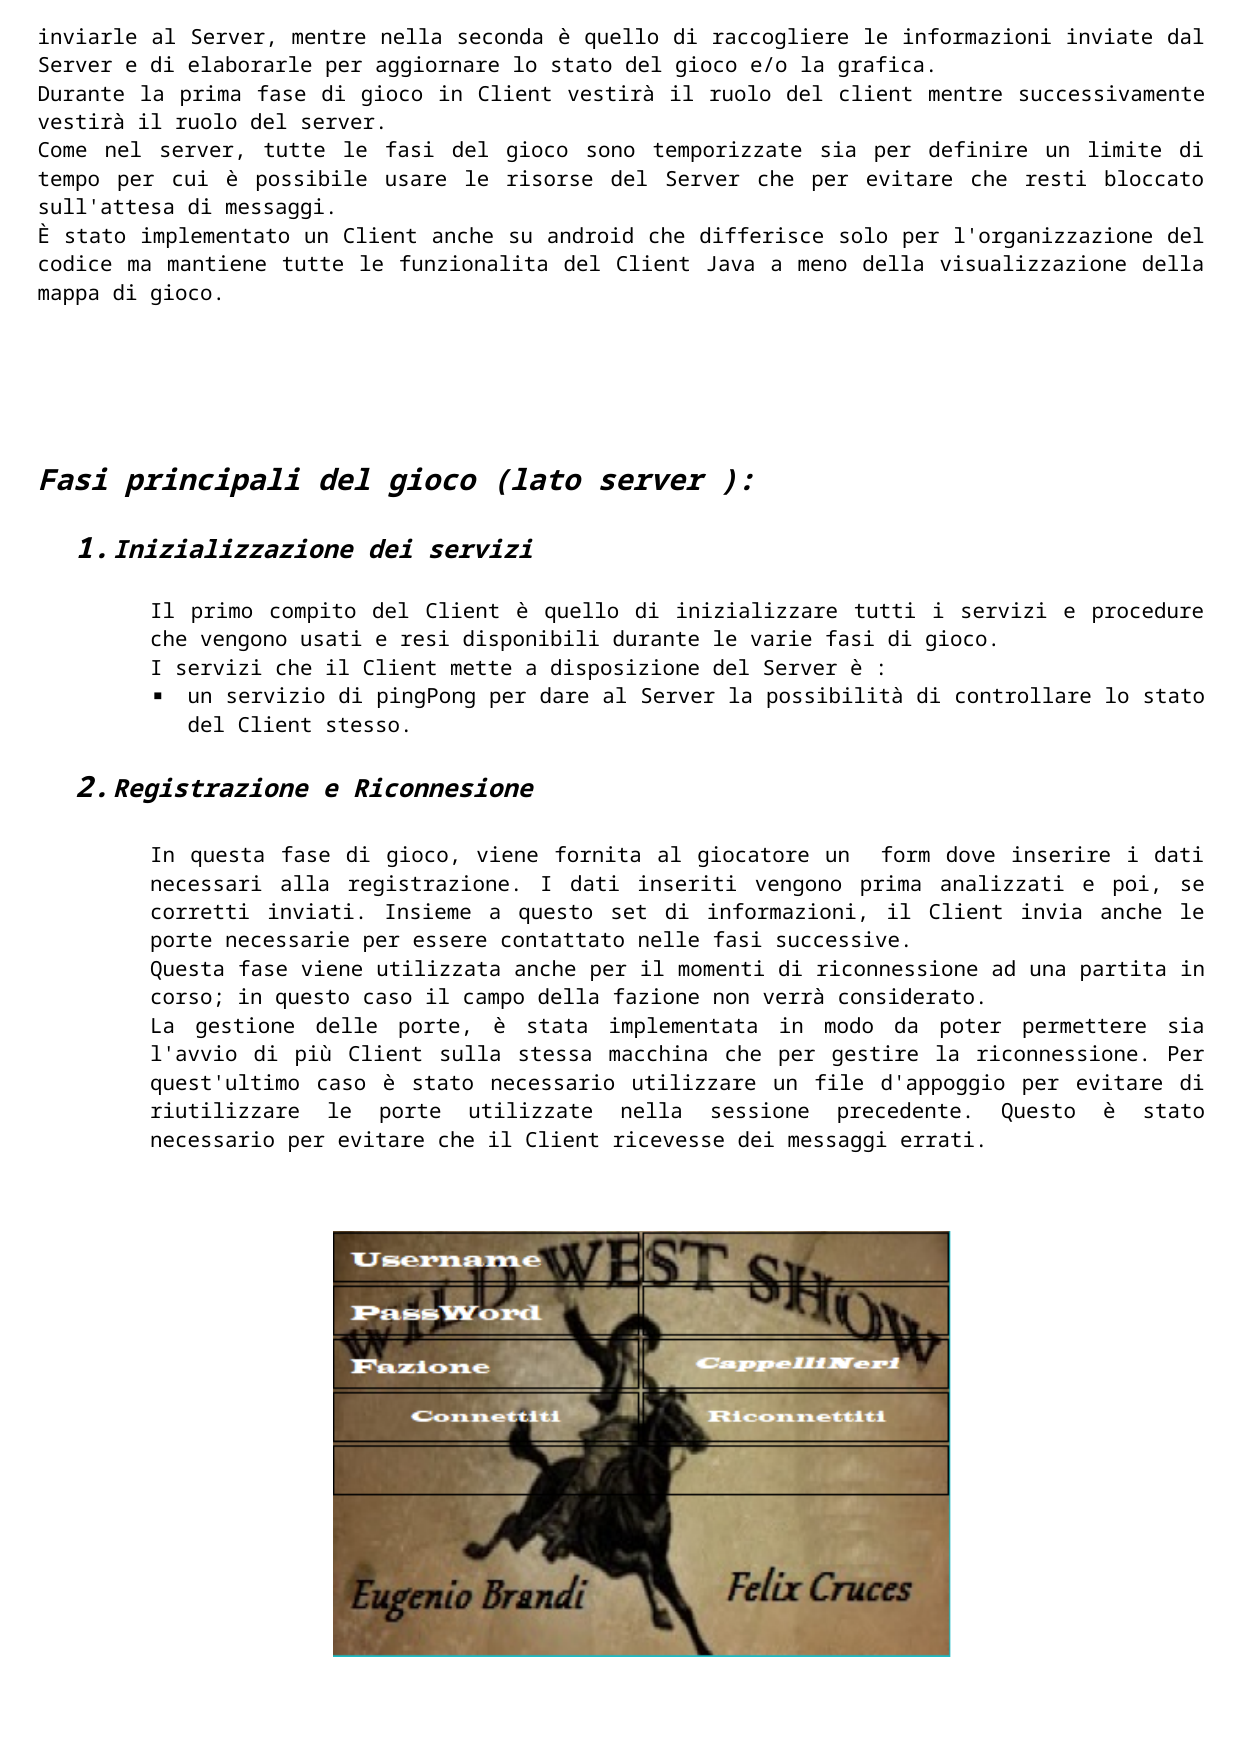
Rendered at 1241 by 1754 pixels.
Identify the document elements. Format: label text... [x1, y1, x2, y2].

list Inizializzazione dei servizi [75, 528, 1206, 567]
text inviarle al Server, mentre nella seconda è quello di raccogliere le informazioni inviate dal Server e di elaborarle per aggiornare lo stato del gioco e/o la grafica. [37, 22, 1206, 79]
list un servizio di pingPong per dare al Server la possibilità di controllare lo stato del Client stesso. [150, 681, 1206, 738]
list Questa fase viene utilizzata anche per il momenti di riconnessione ad una partita in corso; in questo caso il campo della fazione non verrà considerato. [112, 954, 1206, 1011]
picture [333, 1231, 951, 1657]
list I servizi che il Client mette a disposizione del Server è : [112, 653, 1206, 681]
text Fasi principali del gioco (lato server ): [37, 460, 1206, 499]
list In questa fase di gioco, viene fornita al giocatore un form dove inserire i dati necessari alla registrazione. I dati inseriti vengono prima analizzati e poi, se corretti inviati. Insieme a questo set di informazioni, il Client invia anche le porte necessarie per essere contattato nelle fasi successive. [112, 840, 1206, 954]
text Come nel server, tutte le fasi del gioco sono temporizzate sia per definire un limite di tempo per cui è possibile usare le risorse del Server che per evitare che resti bloccato sull'attesa di messaggi. [37, 136, 1206, 221]
list Il primo compito del Client è quello di inizializzare tutti i servizi e procedure che vengono usati e resi disponibili durante le varie fasi di gioco. [112, 596, 1206, 653]
text Durante la prima fase di gioco in Client vestirà il ruolo del client mentre successivamente vestirà il ruolo del server. [37, 79, 1206, 136]
list Registrazione e Riconnesione [75, 767, 1206, 806]
list La gestione delle porte, è stata implementata in modo da poter permettere sia l'avvio di più Client sulla stessa macchina che per gestire la riconnessione. Per quest'ultimo caso è stato necessario utilizzare un file d'appoggio per evitare di riutilizzare le porte utilizzate nella sessione precedente. Questo è stato necessario per evitare che il Client ricevesse dei messaggi errati. [112, 1011, 1206, 1153]
text È stato implementato un Client anche su android che differisce solo per l'organizzazione del codice ma mantiene tutte le funzionalita del Client Java a meno della visualizzazione della mappa di gioco. [37, 221, 1206, 306]
